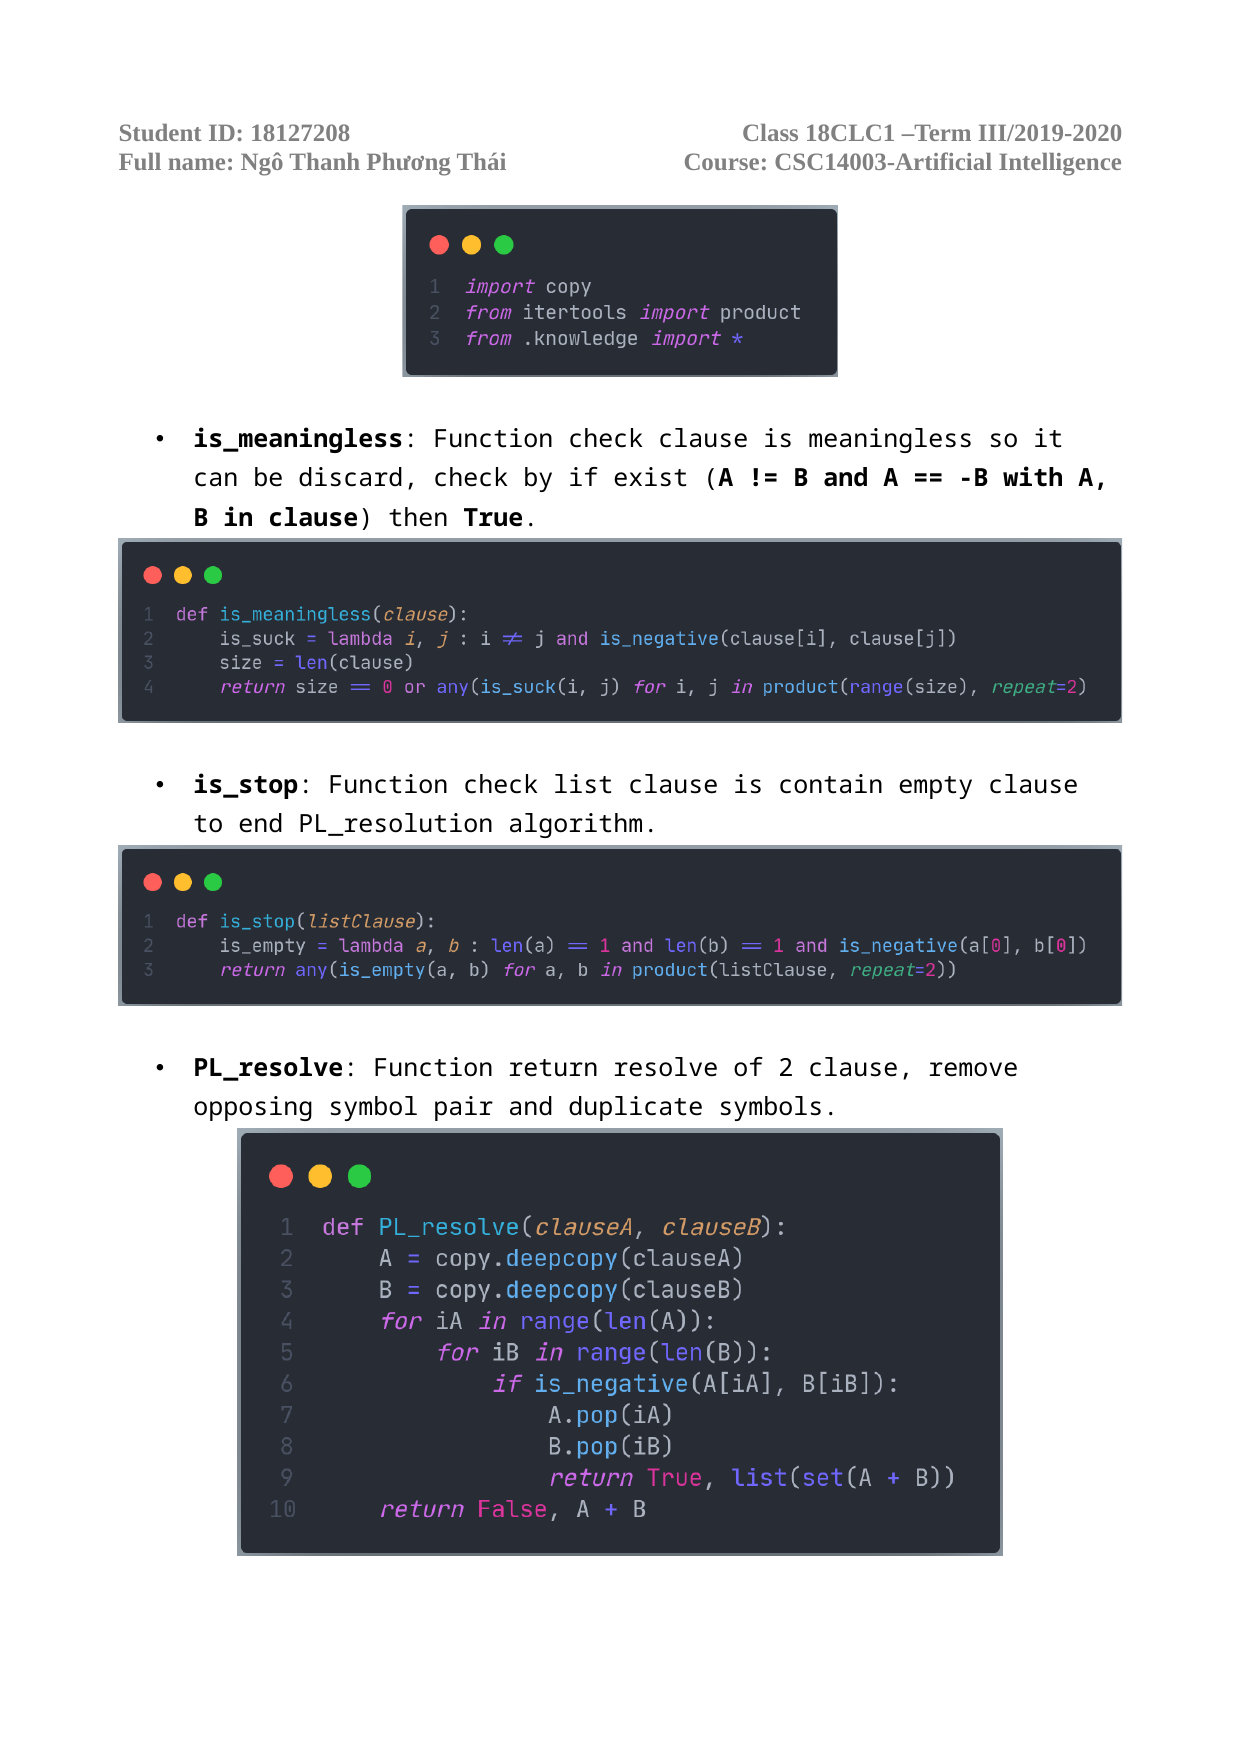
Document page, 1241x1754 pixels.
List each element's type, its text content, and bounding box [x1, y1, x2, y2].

list is_stop: Function check list clause is contain empty clause to end PL_resolution algorithm. [156, 767, 1122, 840]
list PL_resolve: Function return resolve of 2 clause, remove opposing symbol pair and duplicate symbols. [156, 1050, 1122, 1123]
picture [237, 1128, 1004, 1556]
picture [118, 538, 1123, 723]
picture [402, 205, 838, 377]
picture [118, 845, 1123, 1006]
list is_meaningless: Function check clause is meaningless so it can be discard, check by if exist (A != B and A == -B with A, B in clause) then True. [156, 421, 1122, 533]
